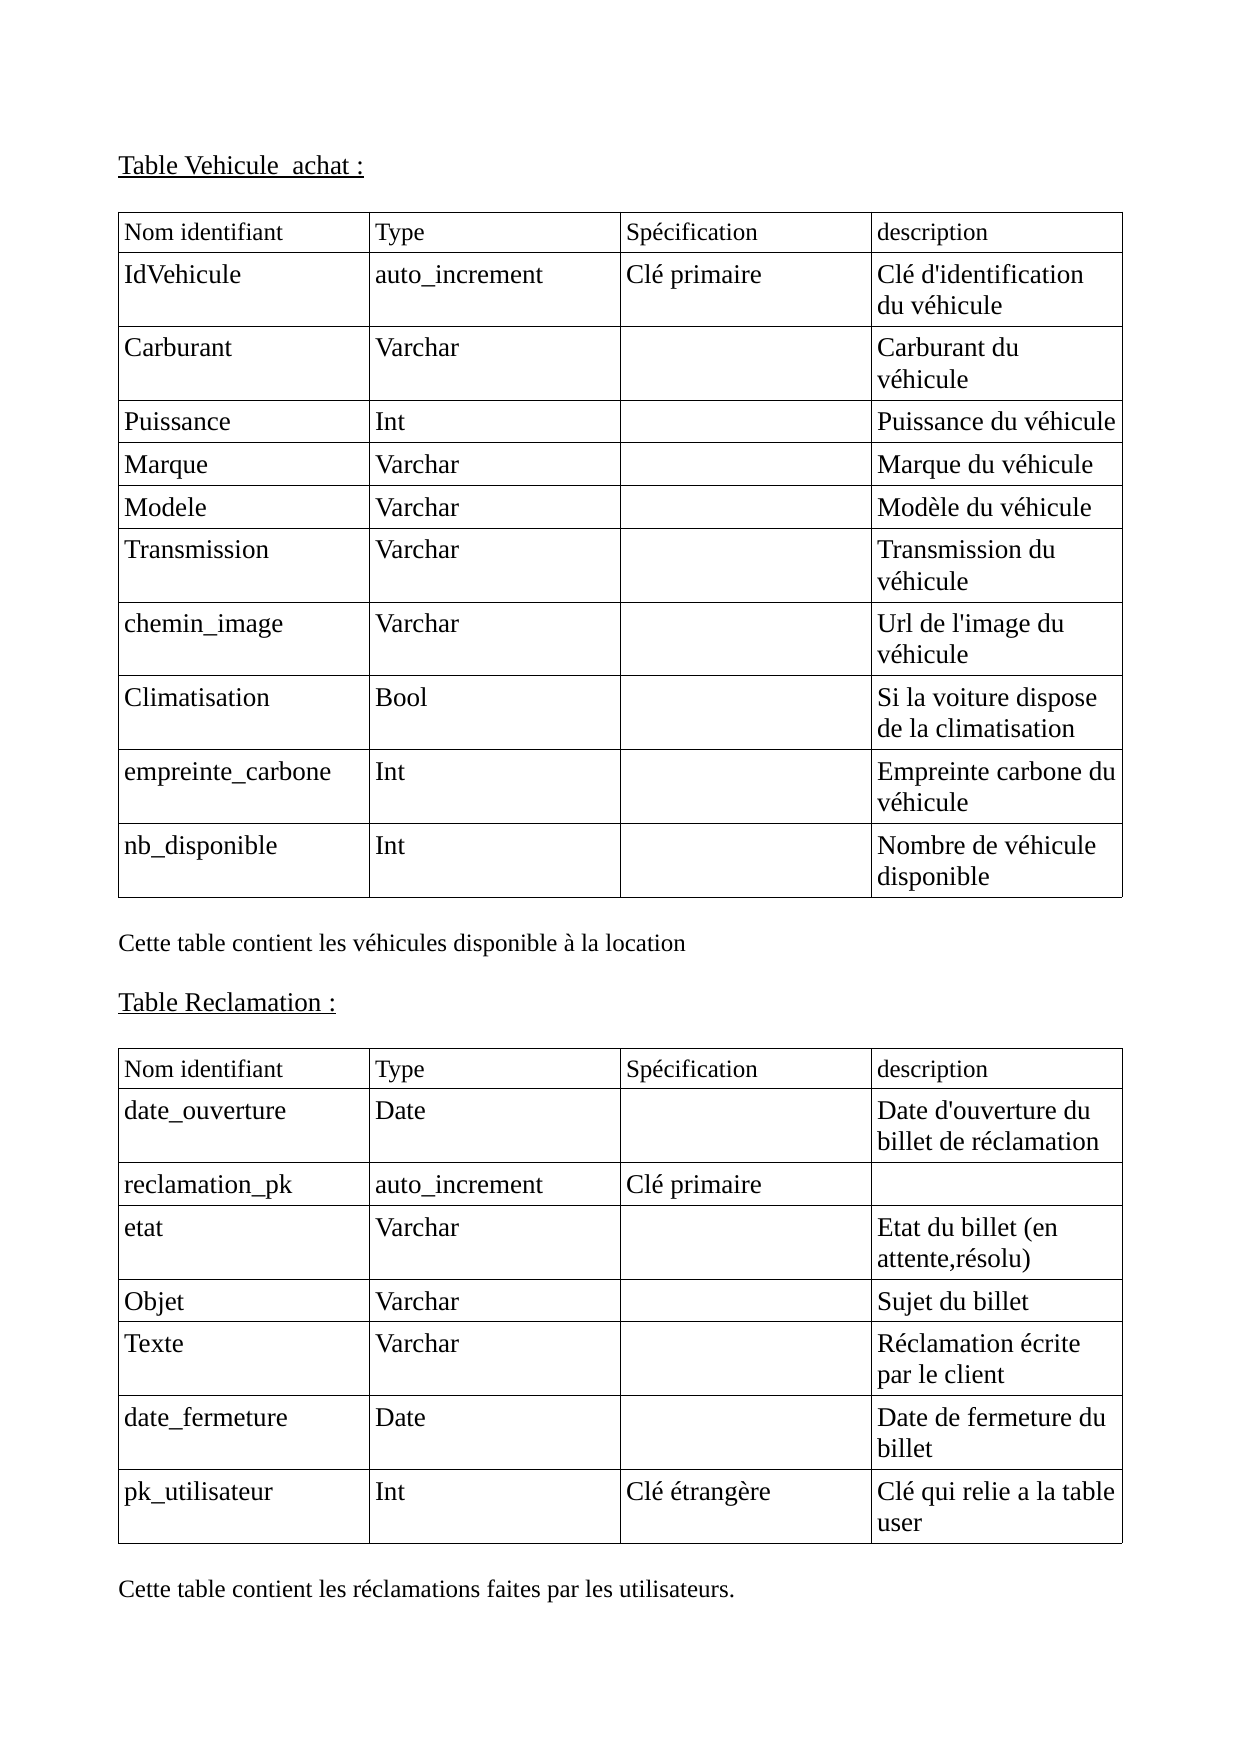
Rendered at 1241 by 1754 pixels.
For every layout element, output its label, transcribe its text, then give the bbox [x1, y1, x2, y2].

table_cell Transmission [119, 529, 369, 602]
table_cell Date [370, 1089, 620, 1162]
table_cell [621, 1089, 871, 1162]
table_cell Clé étrangère [621, 1470, 871, 1543]
table_cell nb_disponible [119, 824, 369, 897]
table_cell Varchar [370, 443, 620, 485]
table_cell Int [370, 401, 620, 442]
table_cell Puissance du véhicule [872, 401, 1122, 442]
table_cell [621, 1206, 871, 1279]
table_cell [621, 401, 871, 442]
table_cell [621, 750, 871, 823]
table_cell Varchar [370, 603, 620, 675]
table_cell Varchar [370, 486, 620, 528]
table_cell Carburant du véhicule [872, 327, 1122, 399]
table_cell date_fermeture [119, 1396, 369, 1469]
table_cell [621, 529, 871, 602]
table_cell Date [370, 1396, 620, 1469]
table_cell Objet [119, 1280, 369, 1321]
table_cell Int [370, 824, 620, 897]
table_cell Date de fermeture du billet [872, 1396, 1122, 1469]
table_cell Texte [119, 1322, 369, 1395]
table_cell Clé primaire [621, 1163, 871, 1205]
table_header Type [370, 1049, 620, 1088]
table_header Spécification [621, 213, 871, 252]
table_cell auto_increment [370, 1163, 620, 1205]
table_cell Varchar [370, 327, 620, 399]
table_cell Varchar [370, 1322, 620, 1395]
table_cell Varchar [370, 529, 620, 602]
table_cell Nombre de véhicule disponible [872, 824, 1122, 897]
table_cell Bool [370, 676, 620, 749]
table_cell Clé primaire [621, 253, 871, 326]
table_cell Si la voiture dispose de la climatisation [872, 676, 1122, 749]
table_cell Marque [119, 443, 369, 485]
table_cell [621, 443, 871, 485]
table_cell Url de l'image du véhicule [872, 603, 1122, 675]
table_cell Empreinte carbone du véhicule [872, 750, 1122, 823]
table_cell [621, 327, 871, 399]
text Cette table contient les véhicules disponible à la location [118, 928, 1122, 957]
table_cell Int [370, 750, 620, 823]
table_header description [872, 213, 1122, 252]
text Table Reclamation : [118, 986, 1122, 1017]
table_cell Modele [119, 486, 369, 528]
table_cell [872, 1163, 1122, 1205]
table_header Nom identifiant [119, 1049, 369, 1088]
text Table Vehicule_achat : [118, 149, 1122, 180]
table_cell [621, 824, 871, 897]
table_cell [621, 1396, 871, 1469]
table_cell Puissance [119, 401, 369, 442]
table_cell reclamation_pk [119, 1163, 369, 1205]
table_cell Clé d'identification du véhicule [872, 253, 1122, 326]
table_cell auto_increment [370, 253, 620, 326]
table_cell Climatisation [119, 676, 369, 749]
table_header Type [370, 213, 620, 252]
table_cell etat [119, 1206, 369, 1279]
table_header description [872, 1049, 1122, 1088]
table_cell [621, 1322, 871, 1395]
table_cell Modèle du véhicule [872, 486, 1122, 528]
table_cell [621, 1280, 871, 1321]
table_cell Date d'ouverture du billet de réclamation [872, 1089, 1122, 1162]
table_cell Réclamation écrite par le client [872, 1322, 1122, 1395]
table_header Spécification [621, 1049, 871, 1088]
table_cell chemin_image [119, 603, 369, 675]
table_cell Marque du véhicule [872, 443, 1122, 485]
table_cell pk_utilisateur [119, 1470, 369, 1543]
table_cell Clé qui relie a la table user [872, 1470, 1122, 1543]
table_cell date_ouverture [119, 1089, 369, 1162]
table_cell Carburant [119, 327, 369, 399]
table_cell Sujet du billet [872, 1280, 1122, 1321]
table_cell empreinte_carbone [119, 750, 369, 823]
table_cell Varchar [370, 1280, 620, 1321]
table_cell Int [370, 1470, 620, 1543]
table_cell [621, 486, 871, 528]
table_cell Etat du billet (en attente,résolu) [872, 1206, 1122, 1279]
table_cell IdVehicule [119, 253, 369, 326]
table_header Nom identifiant [119, 213, 369, 252]
table_cell [621, 676, 871, 749]
text Cette table contient les réclamations faites par les utilisateurs. [118, 1574, 1122, 1603]
table_cell [621, 603, 871, 675]
table_cell Varchar [370, 1206, 620, 1279]
table_cell Transmission du véhicule [872, 529, 1122, 602]
